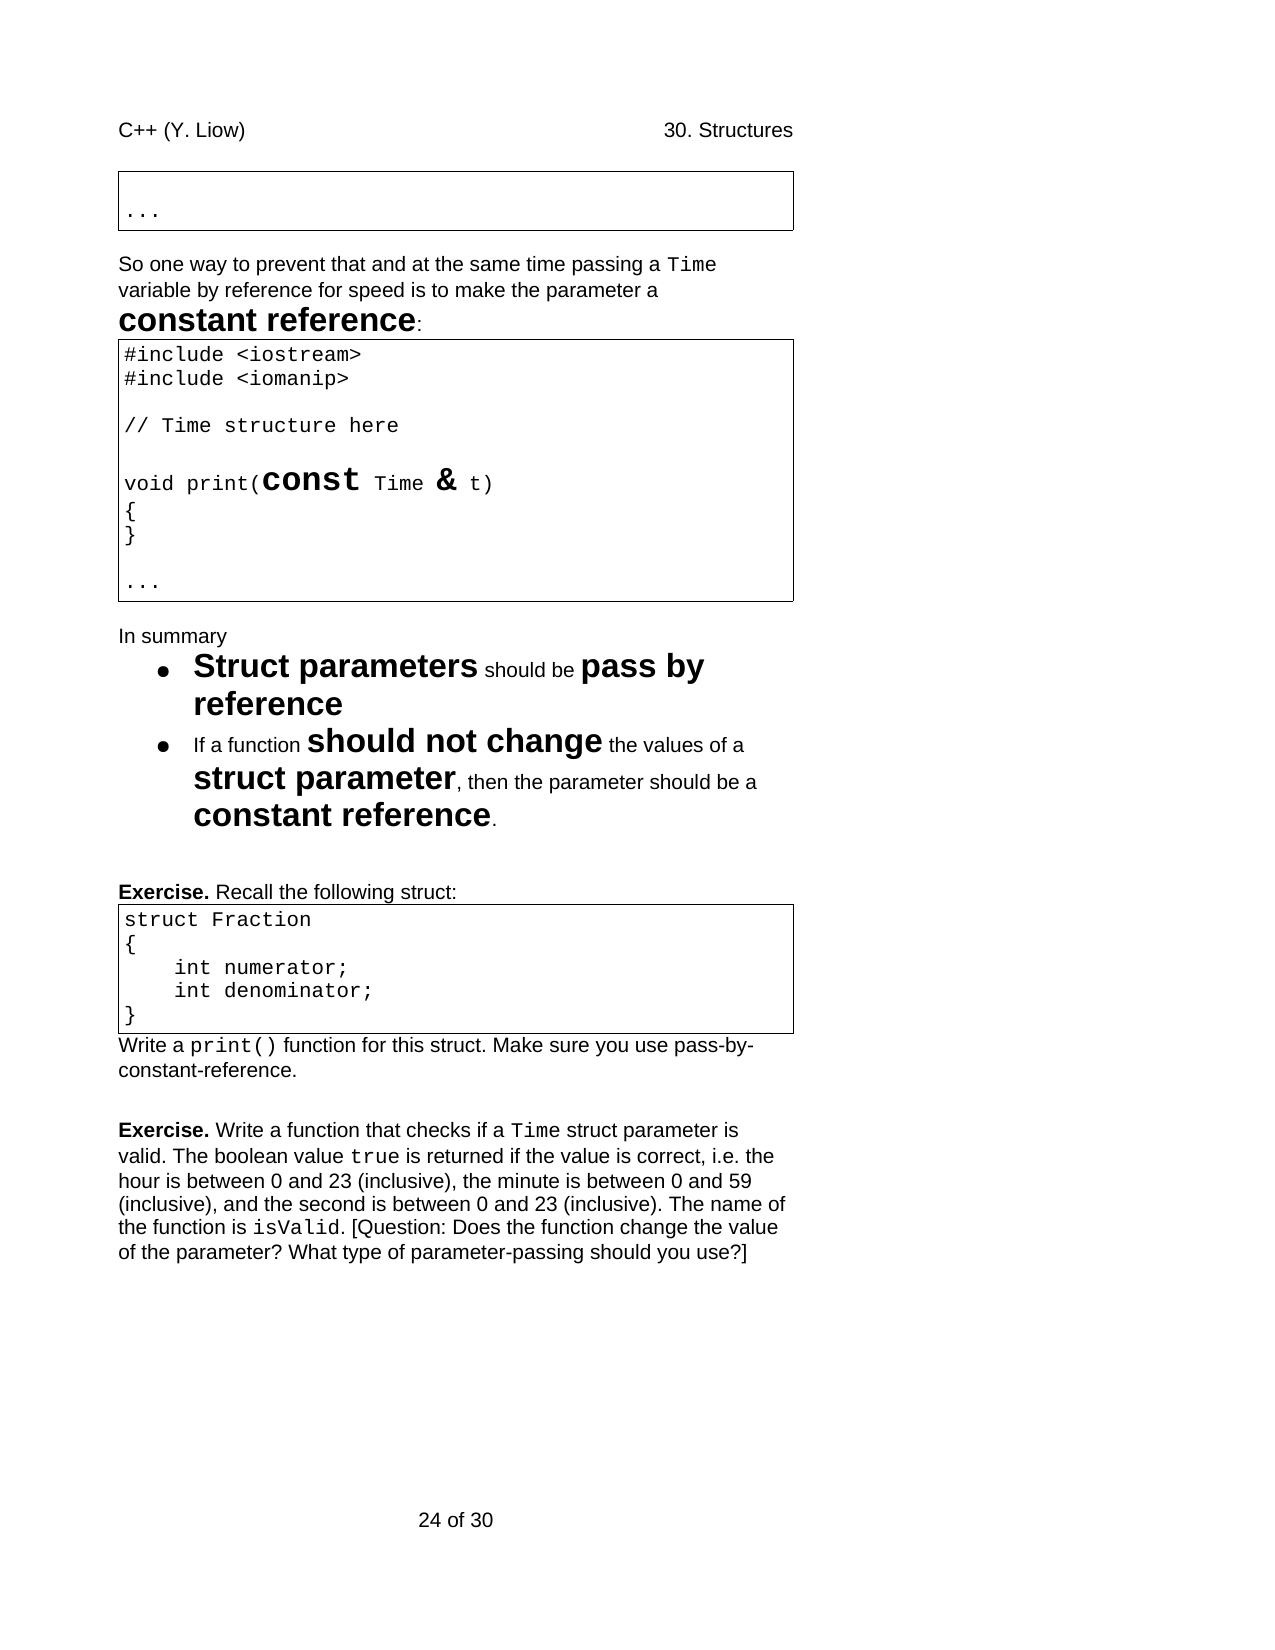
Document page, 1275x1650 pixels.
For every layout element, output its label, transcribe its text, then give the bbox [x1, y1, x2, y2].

text In summary [118, 624, 793, 647]
list Struct parameters should be pass by reference [156, 647, 793, 722]
text So one way to prevent that and at the same time passing a Time variable by reference for speed is to make the parameter a constant reference: [118, 253, 793, 339]
table_header struct Fraction { int numerator; int denominator; } [119, 905, 793, 1033]
table_header #include <iostream> #include <iomanip> // Time structure here void print(const Time & t) { } ... [119, 340, 793, 601]
text Write a print() function for this struct. Make sure you use pass-by- constant-reference. [118, 1034, 793, 1082]
table_header ... [119, 172, 793, 230]
list If a function should not change the values of a struct parameter, then the parameter should be a constant reference. [156, 722, 793, 834]
text Exercise. Recall the following struct: [118, 880, 793, 903]
text Exercise. Write a function that checks if a Time struct parameter is valid. The boolean value true is returned if the value is correct, i.e. the hour is between 0 and 23 (inclusive), the minute is between 0 and 59 (inclusive), and the second is between 0 and 23 (inclusive). The name of the function is isValid. [Question: Does the function change the value of the parameter? What type of parameter-passing should you use?] [118, 1119, 793, 1264]
